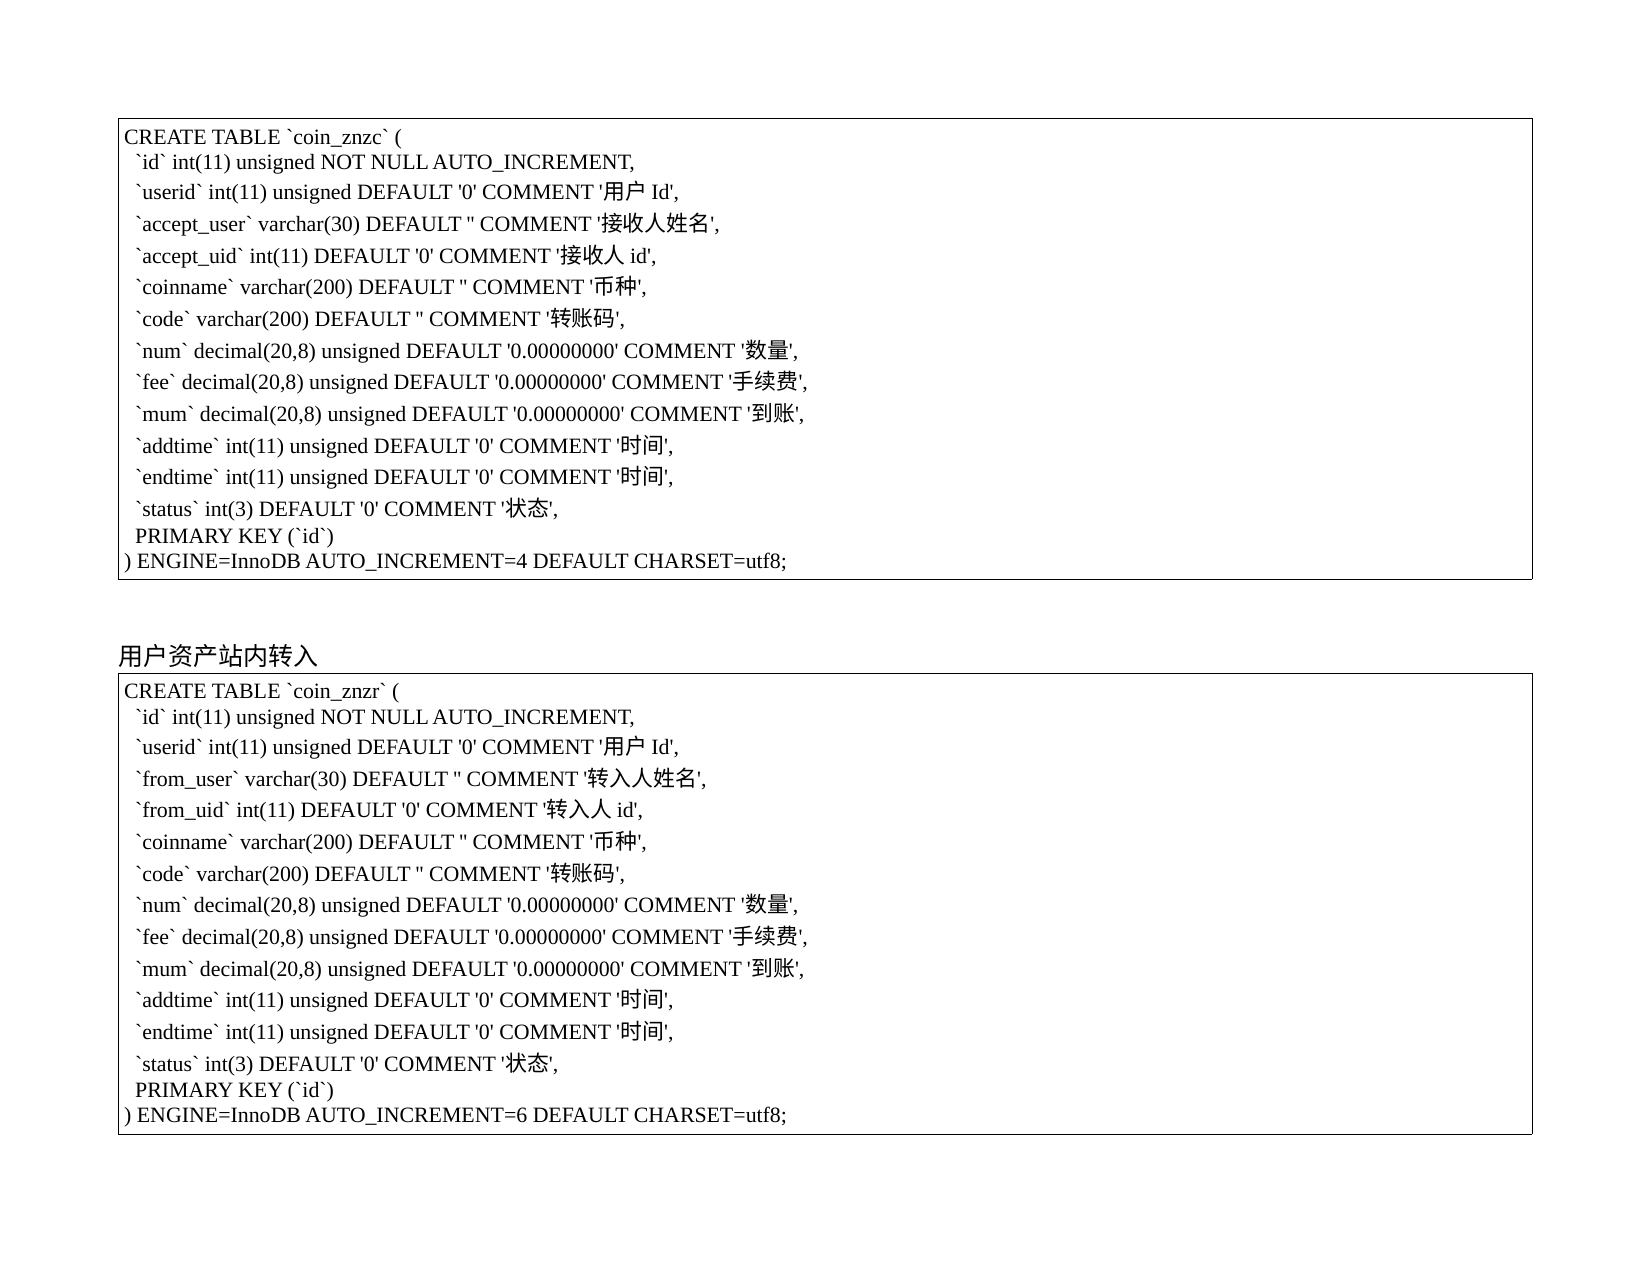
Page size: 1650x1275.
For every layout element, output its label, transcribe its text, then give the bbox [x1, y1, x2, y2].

table_header CREATE TABLE `coin_znzr` ( `id` int(11) unsigned NOT NULL AUTO_INCREMENT, `userid` int(11) unsigned DEFAULT '0' COMMENT '用户Id', `from_user` varchar(30) DEFAULT '' COMMENT '转入人姓名', `from_uid` int(11) DEFAULT '0' COMMENT '转入人id', `coinname` varchar(200) DEFAULT '' COMMENT '币种', `code` varchar(200) DEFAULT '' COMMENT '转账码', `num` decimal(20,8) unsigned DEFAULT '0.00000000' COMMENT '数量', `fee` decimal(20,8) unsigned DEFAULT '0.00000000' COMMENT '手续费', `mum` decimal(20,8) unsigned DEFAULT '0.00000000' COMMENT '到账', `addtime` int(11) unsigned DEFAULT '0' COMMENT '时间', `endtime` int(11) unsigned DEFAULT '0' COMMENT '时间', `status` int(3) DEFAULT '0' COMMENT '状态', PRIMARY KEY (`id`) ) ENGINE=InnoDB AUTO_INCREMENT=6 DEFAULT CHARSET=utf8; [119, 674, 1532, 1133]
text 用户资产站内转入 [118, 636, 1532, 673]
table_header CREATE TABLE `coin_znzc` ( `id` int(11) unsigned NOT NULL AUTO_INCREMENT, `userid` int(11) unsigned DEFAULT '0' COMMENT '用户Id', `accept_user` varchar(30) DEFAULT '' COMMENT '接收人姓名', `accept_uid` int(11) DEFAULT '0' COMMENT '接收人id', `coinname` varchar(200) DEFAULT '' COMMENT '币种', `code` varchar(200) DEFAULT '' COMMENT '转账码', `num` decimal(20,8) unsigned DEFAULT '0.00000000' COMMENT '数量', `fee` decimal(20,8) unsigned DEFAULT '0.00000000' COMMENT '手续费', `mum` decimal(20,8) unsigned DEFAULT '0.00000000' COMMENT '到账', `addtime` int(11) unsigned DEFAULT '0' COMMENT '时间', `endtime` int(11) unsigned DEFAULT '0' COMMENT '时间', `status` int(3) DEFAULT '0' COMMENT '状态', PRIMARY KEY (`id`) ) ENGINE=InnoDB AUTO_INCREMENT=4 DEFAULT CHARSET=utf8; [119, 119, 1532, 579]
